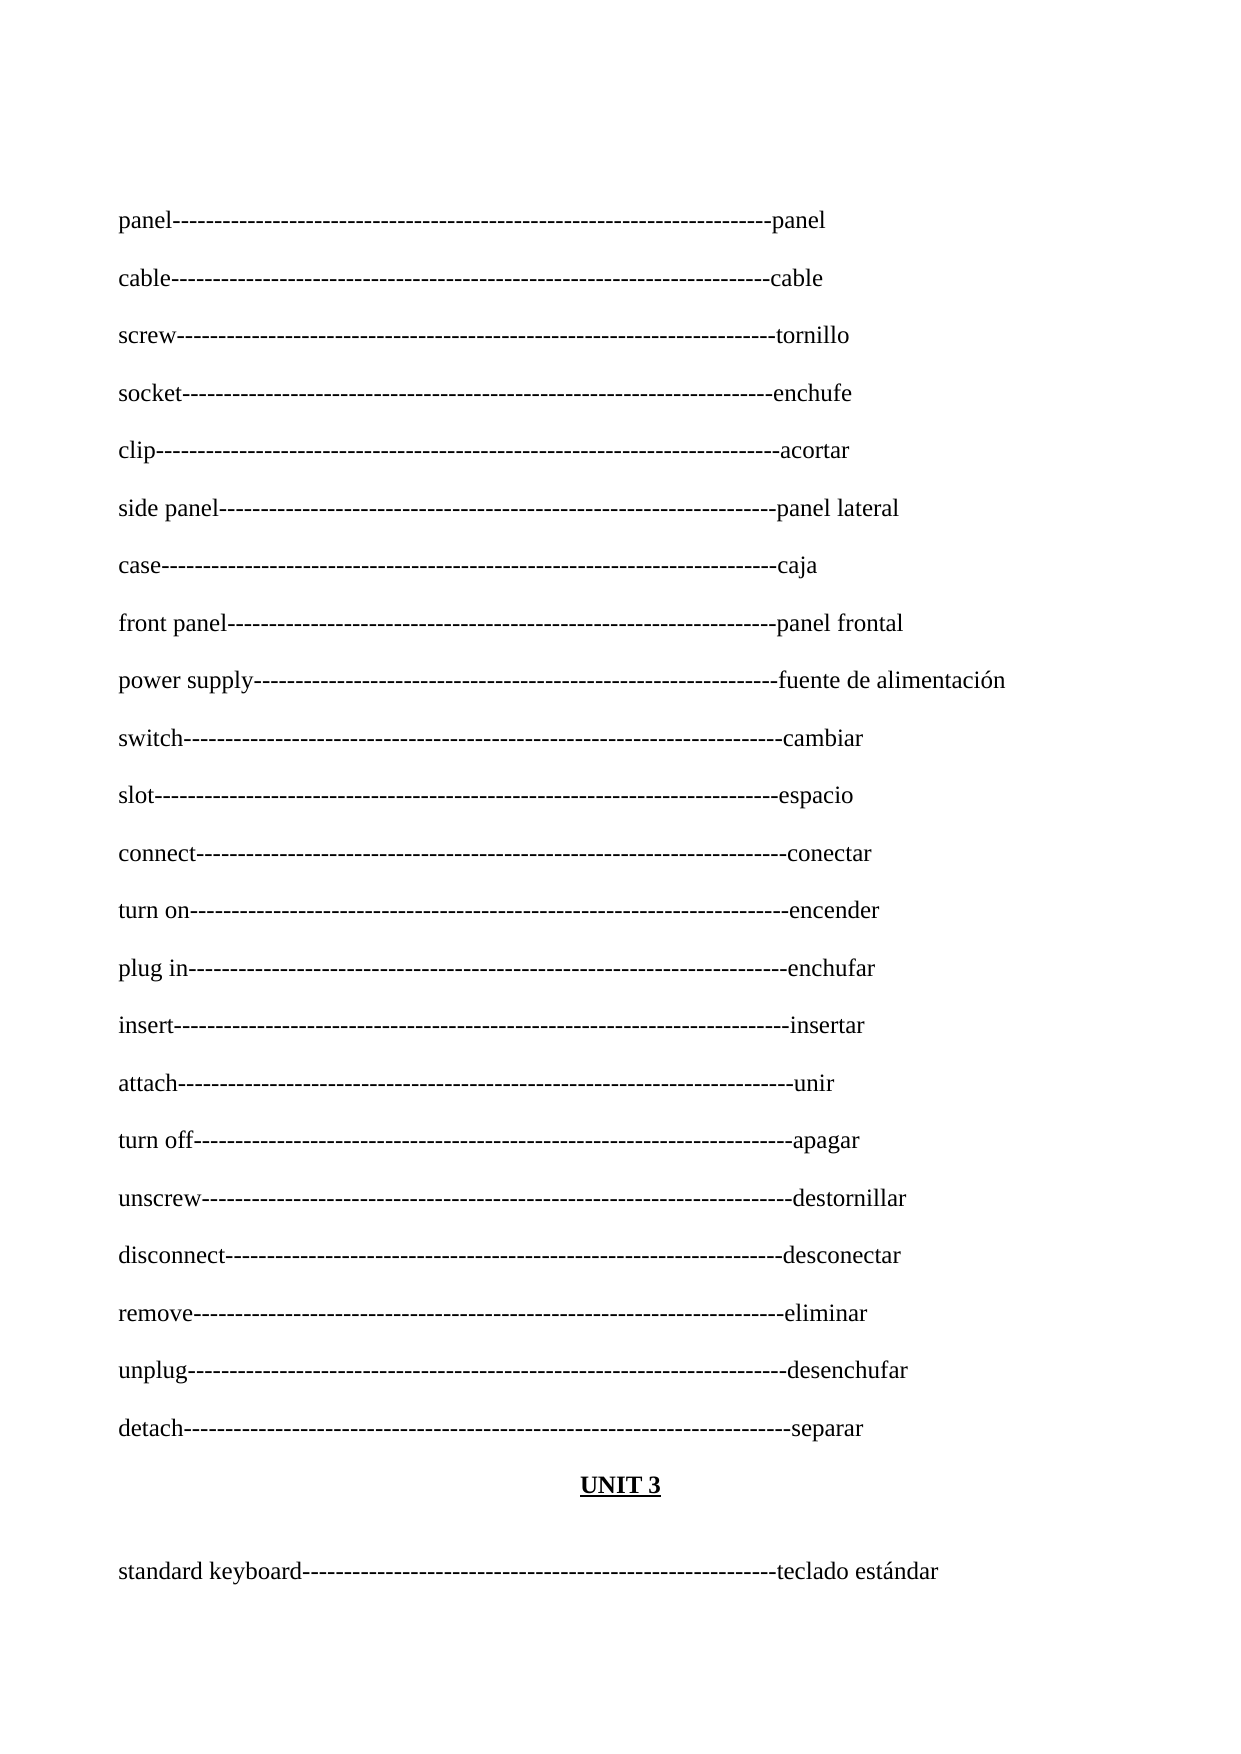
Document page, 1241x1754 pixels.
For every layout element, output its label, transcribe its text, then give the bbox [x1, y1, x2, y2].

text insert--------------------------------------------------------------------------insertar [118, 1010, 1122, 1039]
text unscrew-----------------------------------------------------------------------destornillar [118, 1183, 1122, 1211]
text attach--------------------------------------------------------------------------unir [118, 1068, 1122, 1096]
text socket-----------------------------------------------------------------------enchufe [118, 378, 1122, 406]
text connect-----------------------------------------------------------------------conectar [118, 838, 1122, 866]
text UNIT 3 [118, 1470, 1122, 1499]
text cable------------------------------------------------------------------------cable [118, 263, 1122, 291]
text case--------------------------------------------------------------------------caja [118, 550, 1122, 579]
text switch------------------------------------------------------------------------cambiar [118, 723, 1122, 751]
text clip---------------------------------------------------------------------------acortar [118, 435, 1122, 464]
text remove-----------------------------------------------------------------------eliminar [118, 1298, 1122, 1326]
text panel------------------------------------------------------------------------panel [118, 205, 1122, 234]
text detach-------------------------------------------------------------------------separar [118, 1413, 1122, 1441]
text screw------------------------------------------------------------------------tornillo [118, 320, 1122, 349]
text turn off------------------------------------------------------------------------apagar [118, 1125, 1122, 1154]
text disconnect-------------------------------------------------------------------desconectar [118, 1240, 1122, 1269]
text standard keyboard---------------------------------------------------------teclado estándar [118, 1556, 1122, 1585]
text side panel-------------------------------------------------------------------panel lateral [118, 493, 1122, 521]
text slot---------------------------------------------------------------------------espacio [118, 780, 1122, 809]
text power supply---------------------------------------------------------------fuente de alimentación [118, 665, 1122, 694]
text plug in------------------------------------------------------------------------enchufar [118, 953, 1122, 981]
text front panel------------------------------------------------------------------panel frontal [118, 608, 1122, 636]
text unplug------------------------------------------------------------------------desenchufar [118, 1355, 1122, 1384]
text turn on------------------------------------------------------------------------encender [118, 895, 1122, 924]
